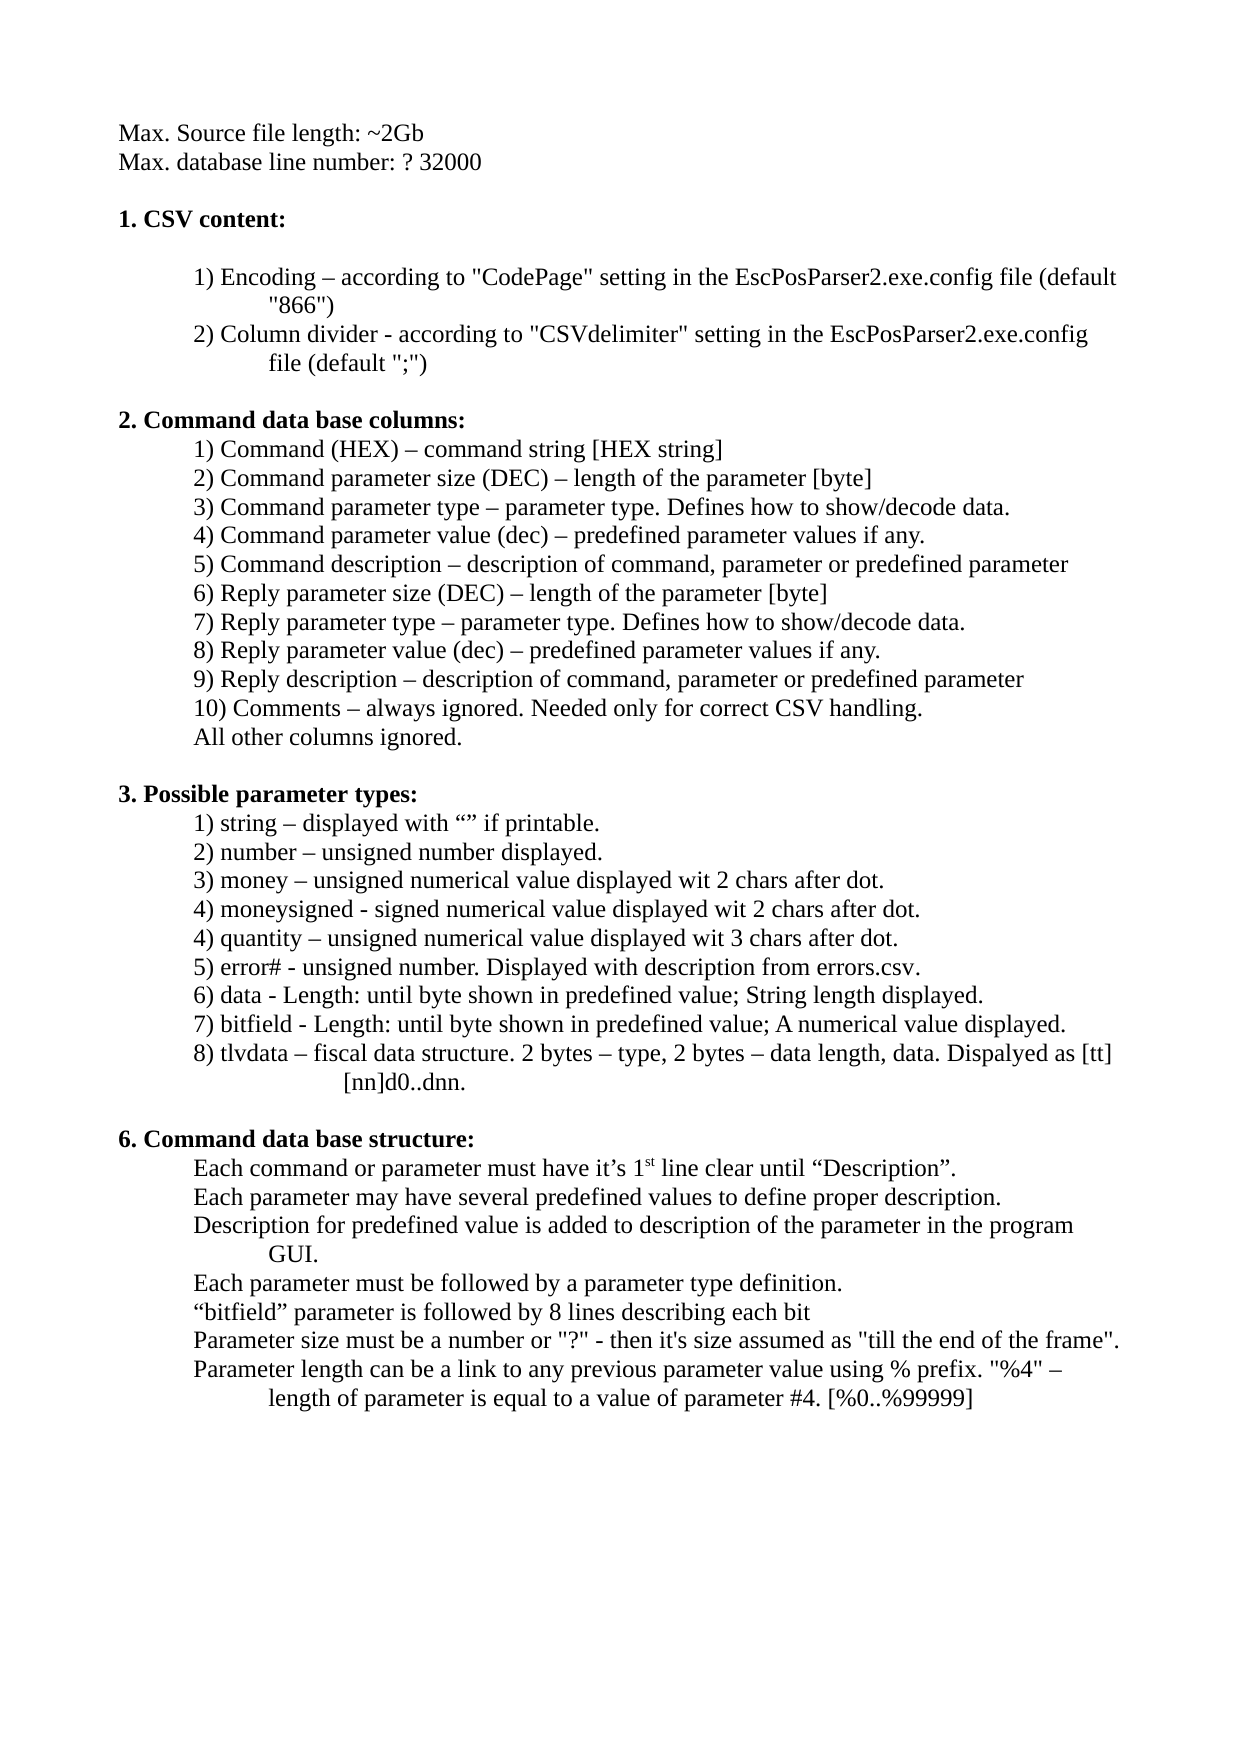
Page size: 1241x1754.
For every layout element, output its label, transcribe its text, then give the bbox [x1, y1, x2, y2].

text 4) moneysigned - signed numerical value displayed wit 2 chars after dot. [118, 894, 1122, 923]
text Max. Source file length: ~2Gb [118, 118, 1122, 147]
text 6) data - Length: until byte shown in predefined value; String length displayed. [118, 981, 1122, 1009]
text 4) quantity – unsigned numerical value displayed wit 3 chars after dot. [118, 923, 1122, 952]
text 6. Command data base structure: [118, 1124, 1122, 1153]
text 1) Encoding – according to "CodePage" setting in the EscPosParser2.exe.config file (default "866") [118, 262, 1122, 319]
text Each command or parameter must have it’s 1st line clear until “Description”. [118, 1153, 1122, 1182]
text 1. CSV content: [118, 204, 1122, 233]
text Each parameter must be followed by a parameter type definition. [118, 1268, 1122, 1297]
text “bitfield” parameter is followed by 8 lines describing each bit [118, 1297, 1122, 1326]
text 7) bitfield - Length: until byte shown in predefined value; A numerical value displayed. [118, 1009, 1122, 1038]
text 2) Command parameter size (DEC) – length of the parameter [byte] [118, 463, 1122, 492]
text 4) Command parameter value (dec) – predefined parameter values if any. [118, 521, 1122, 549]
text Max. database line number: ? 32000 [118, 147, 1122, 176]
text All other columns ignored. [118, 722, 1122, 751]
text 3) money – unsigned numerical value displayed wit 2 chars after dot. [118, 866, 1122, 894]
text Parameter length can be a link to any previous parameter value using % prefix. "%4" – length of parameter is equal to a value of parameter #4. [%0..%99999] [118, 1354, 1122, 1412]
text 3) Command parameter type – parameter type. Defines how to show/decode data. [118, 492, 1122, 521]
text Parameter size must be a number or "?" - then it's size assumed as "till the end of the frame". [118, 1326, 1122, 1354]
text 5) Command description – description of command, parameter or predefined parameter [118, 549, 1122, 578]
text 10) Comments – always ignored. Needed only for correct CSV handling. [118, 693, 1122, 722]
text 5) error# - unsigned number. Displayed with description from errors.csv. [118, 952, 1122, 981]
text 1) string – displayed with “” if printable. [118, 808, 1122, 837]
text 8) tlvdata – fiscal data structure. 2 bytes – type, 2 bytes – data length, data. Dispalyed as [tt] [nn]d0..dnn. [118, 1038, 1122, 1096]
text 8) Reply parameter value (dec) – predefined parameter values if any. [118, 636, 1122, 664]
text 2) Column divider - according to "CSVdelimiter" setting in the EscPosParser2.exe.config file (default ";") [118, 319, 1122, 377]
text 2) number – unsigned number displayed. [118, 837, 1122, 866]
text 7) Reply parameter type – parameter type. Defines how to show/decode data. [118, 607, 1122, 636]
text 6) Reply parameter size (DEC) – length of the parameter [byte] [118, 578, 1122, 607]
text Each parameter may have several predefined values to define proper description. Description for predefined value is added to description of the parameter in the program GUI. [118, 1182, 1122, 1268]
text 9) Reply description – description of command, parameter or predefined parameter [118, 664, 1122, 693]
text 2. Command data base columns: [118, 406, 1122, 434]
text 1) Command (HEX) – command string [HEX string] [118, 434, 1122, 463]
text 3. Possible parameter types: [118, 779, 1122, 808]
